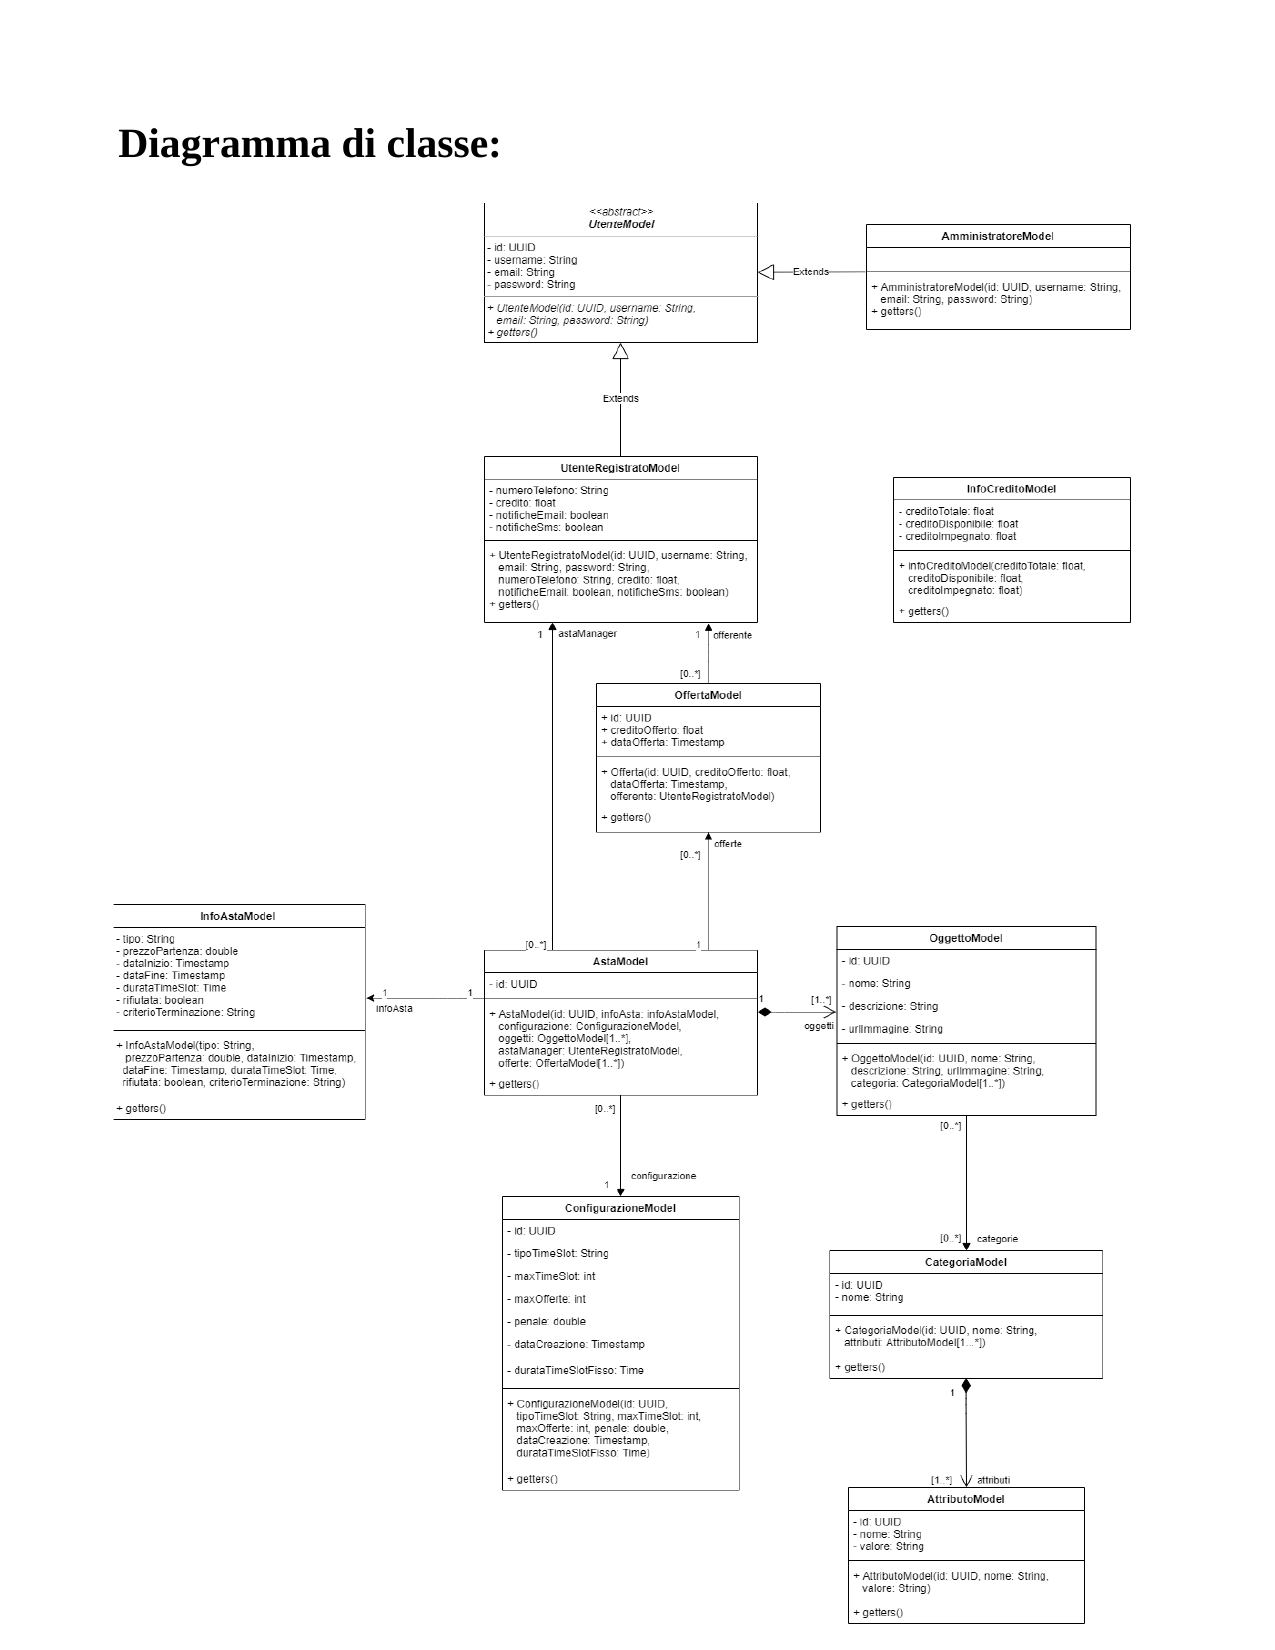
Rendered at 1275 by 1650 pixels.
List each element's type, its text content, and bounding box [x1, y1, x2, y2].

text Diagramma di classe: [118, 118, 1157, 166]
picture [113, 203, 1153, 1650]
